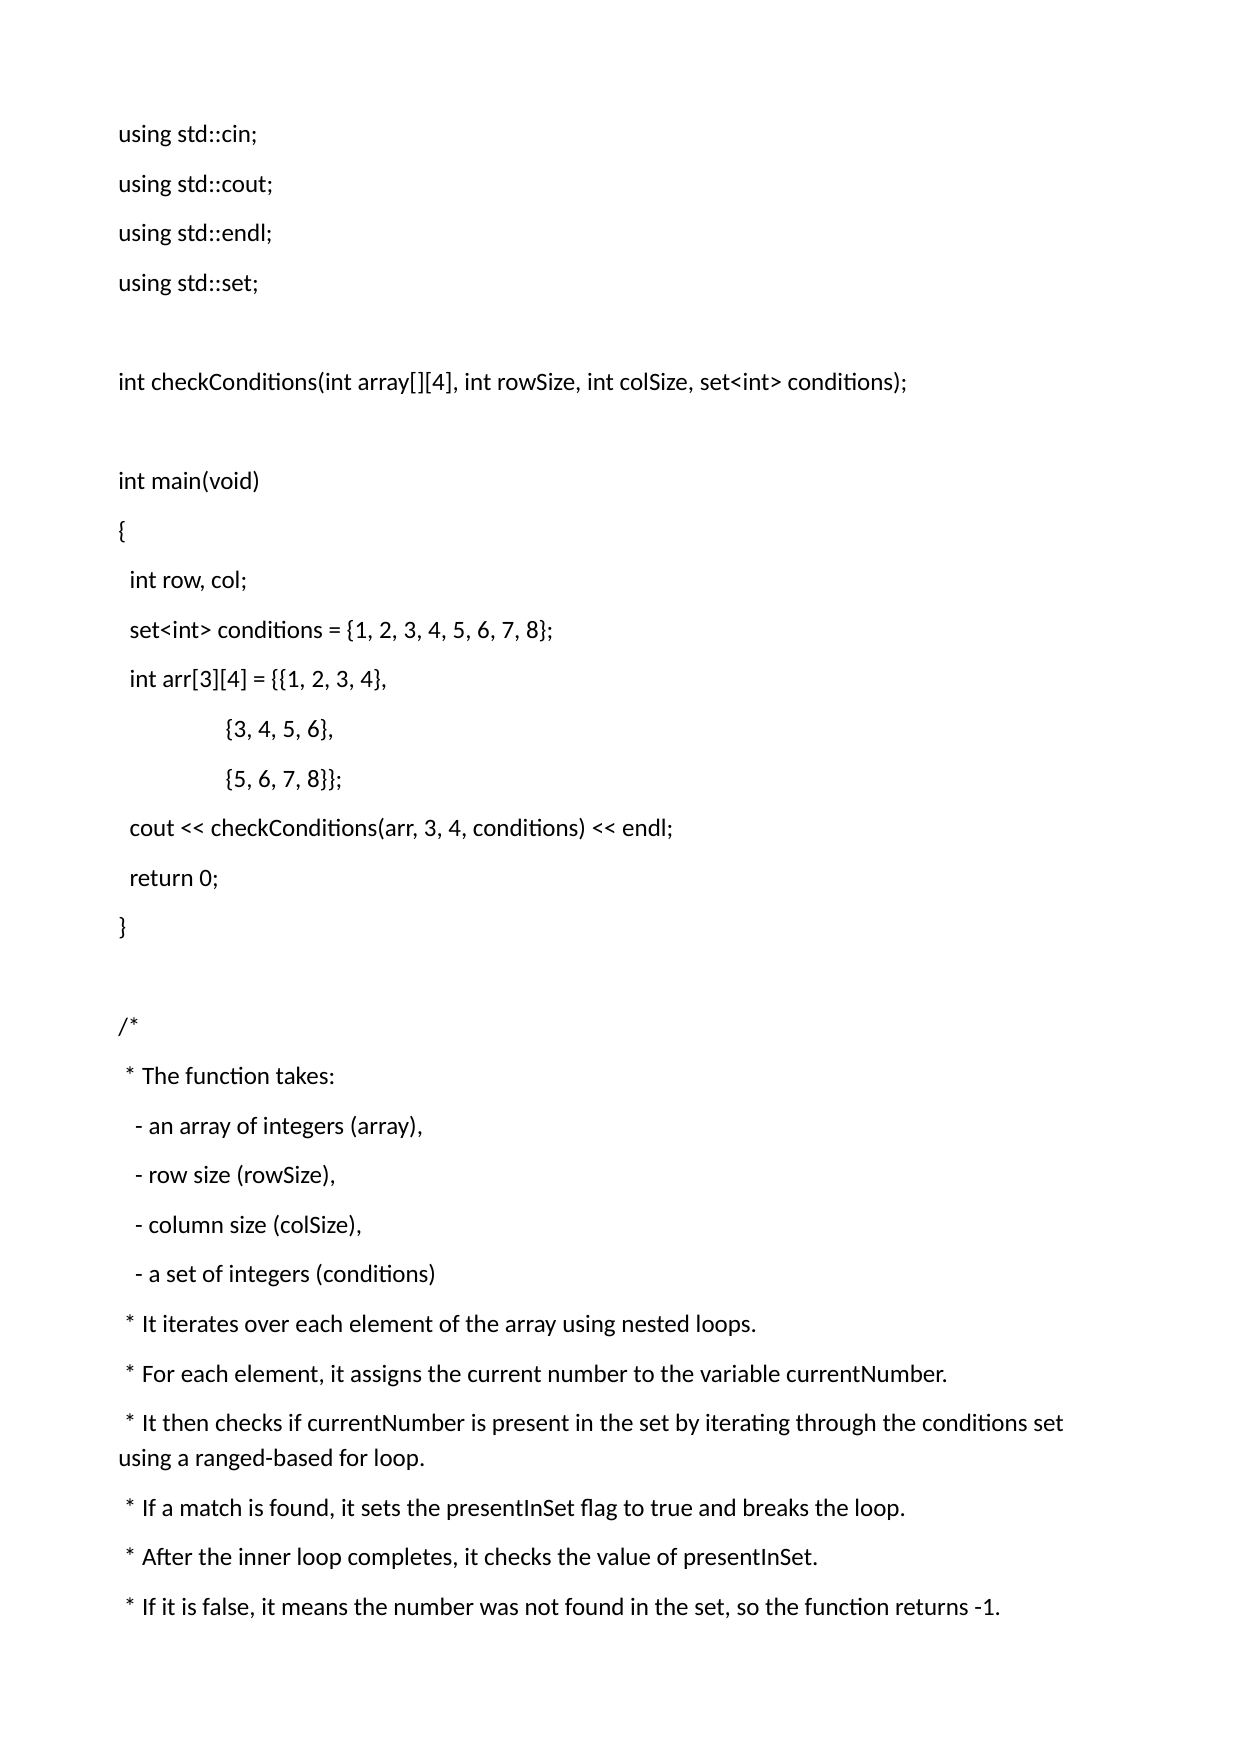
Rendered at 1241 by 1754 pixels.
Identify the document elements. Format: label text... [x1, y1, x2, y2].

text * If a match is found, it sets the presentInSet flag to true and breaks the loop. [118, 1492, 1122, 1522]
text { [118, 515, 1122, 545]
text set<int> conditions = {1, 2, 3, 4, 5, 6, 7, 8}; [118, 614, 1122, 644]
text } [118, 911, 1122, 942]
text * It then checks if currentNumber is present in the set by iterating through the conditions set using a ranged-based for loop. [118, 1407, 1122, 1473]
text * After the inner loop completes, it checks the value of presentInSet. [118, 1541, 1122, 1572]
text using std::endl; [118, 217, 1122, 248]
text {3, 4, 5, 6}, [118, 713, 1122, 744]
text * It iterates over each element of the array using nested loops. [118, 1308, 1122, 1339]
text - an array of integers (array), [118, 1110, 1122, 1140]
text int main(void) [118, 465, 1122, 496]
text /* [118, 1011, 1122, 1041]
text - a set of integers (conditions) [118, 1258, 1122, 1289]
text using std::cin; [118, 118, 1122, 149]
text * If it is false, it means the number was not found in the set, so the function returns -1. [118, 1591, 1122, 1622]
text {5, 6, 7, 8}}; [118, 763, 1122, 793]
text return 0; [118, 862, 1122, 892]
text int row, col; [118, 564, 1122, 595]
text cout << checkConditions(arr, 3, 4, conditions) << endl; [118, 812, 1122, 843]
text * The function takes: [118, 1060, 1122, 1091]
text using std::set; [118, 267, 1122, 297]
text - row size (rowSize), [118, 1159, 1122, 1190]
text - column size (colSize), [118, 1209, 1122, 1239]
text using std::cout; [118, 168, 1122, 198]
text int checkConditions(int array[][4], int rowSize, int colSize, set<int> conditions); [118, 366, 1122, 397]
text int arr[3][4] = {{1, 2, 3, 4}, [118, 663, 1122, 694]
text * For each element, it assigns the current number to the variable currentNumber. [118, 1358, 1122, 1388]
